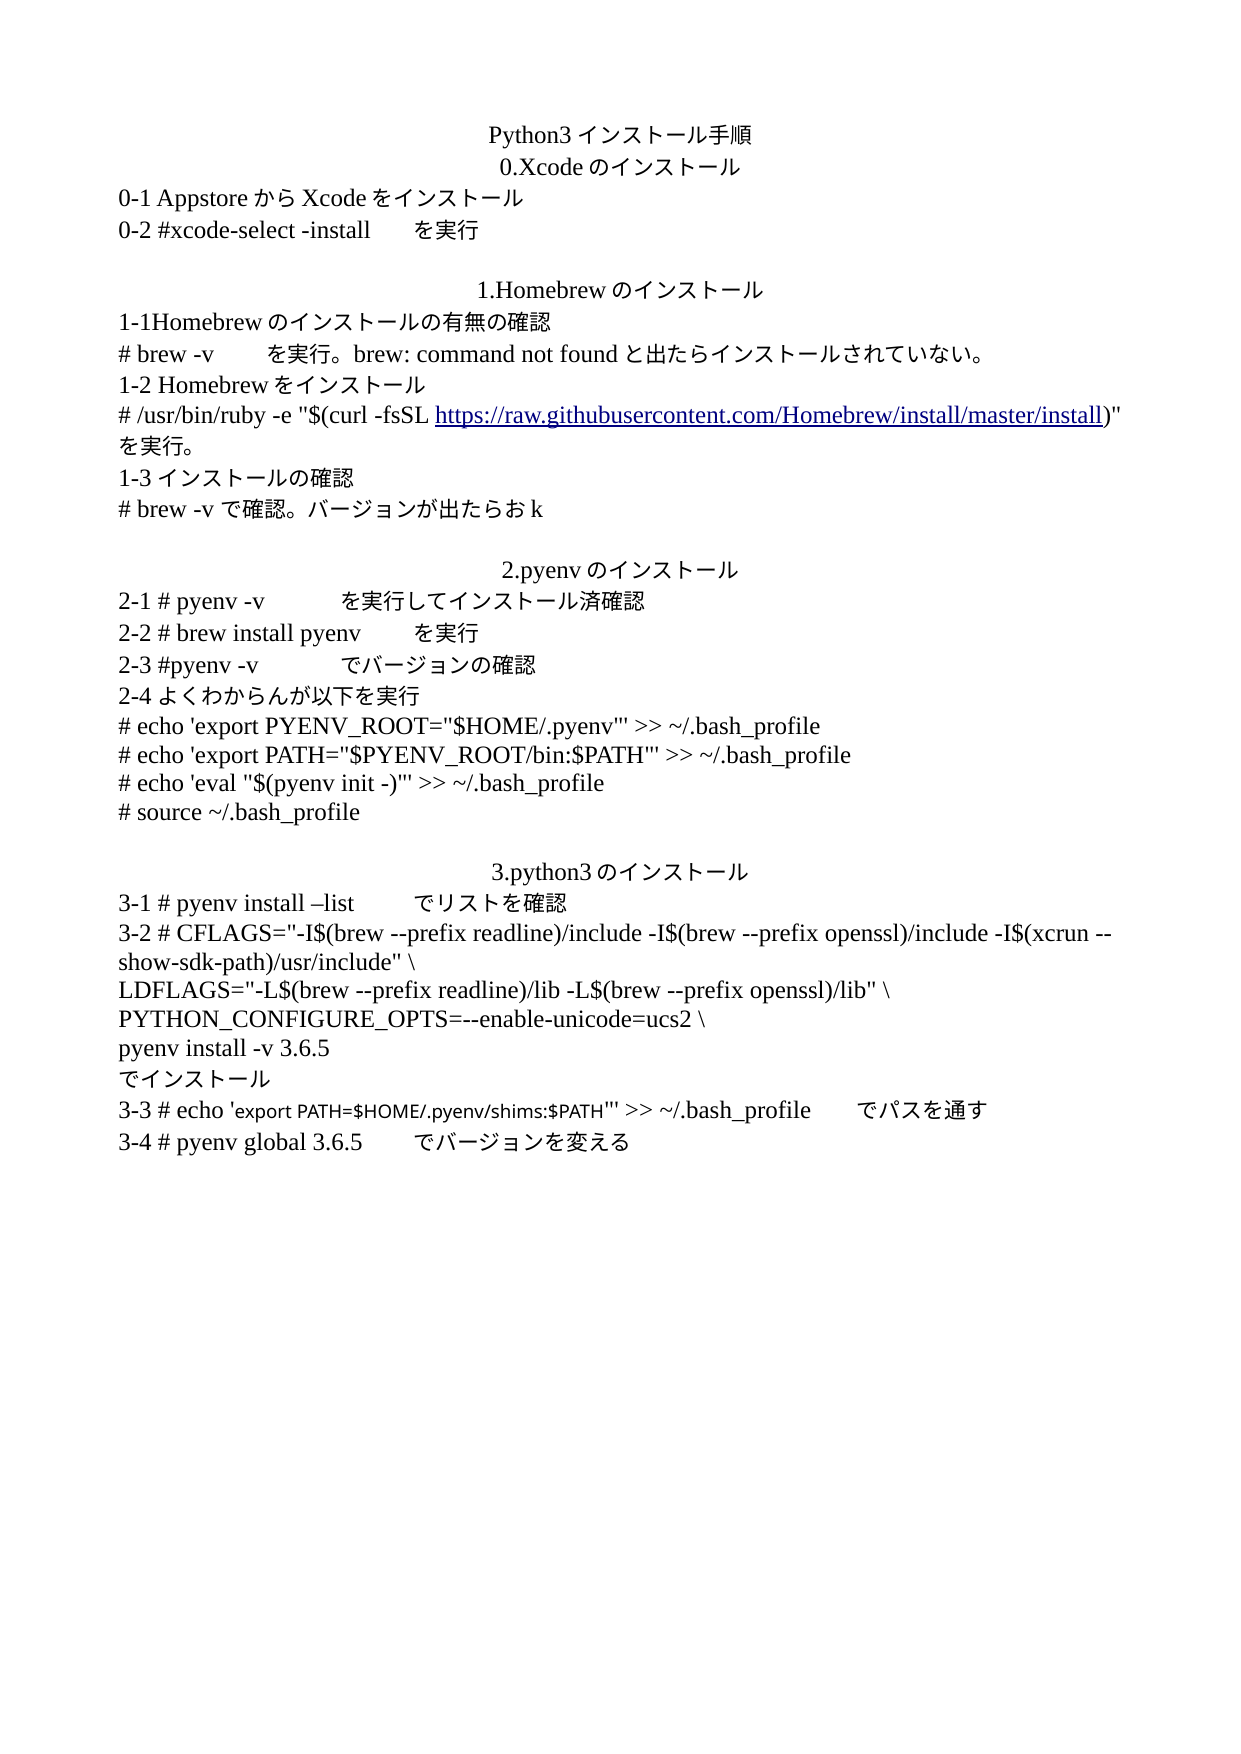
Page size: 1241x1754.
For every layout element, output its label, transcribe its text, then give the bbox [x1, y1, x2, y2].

text 1.Homebrewのインストール [118, 273, 1122, 305]
text 2-4 よくわからんが以下を実行 [118, 679, 1122, 711]
text pyenv install -v 3.6.5 [118, 1033, 1122, 1062]
text 1-1Homebrewのインストールの有無の確認 [118, 305, 1122, 337]
text # echo 'eval "$(pyenv init -)"' >> ~/.bash_profile [118, 768, 1122, 797]
text 2-3 #pyenv -v でバージョンの確認 [118, 648, 1122, 679]
text を実行。 [118, 429, 1122, 461]
text PYTHON_CONFIGURE_OPTS=--enable-unicode=ucs2 \ [118, 1004, 1122, 1033]
text 3.python3のインストール [118, 855, 1122, 886]
text # echo 'export PATH="$PYENV_ROOT/bin:$PATH"' >> ~/.bash_profile [118, 740, 1122, 768]
text # source ~/.bash_profile [118, 797, 1122, 826]
text 0-1 AppstoreからXcodeをインストール [118, 181, 1122, 213]
text # echo 'export PYENV_ROOT="$HOME/.pyenv"' >> ~/.bash_profile [118, 711, 1122, 740]
text Python3 インストール手順 [118, 118, 1122, 150]
text 1-2 Homebrewをインストール [118, 368, 1122, 400]
text 2-2 # brew install pyenv を実行 [118, 616, 1122, 648]
text LDFLAGS="-L$(brew --prefix readline)/lib -L$(brew --prefix openssl)/lib" \ [118, 976, 1122, 1004]
text 2-1 # pyenv -v を実行してインストール済確認 [118, 584, 1122, 616]
text 0.Xcodeのインストール [118, 150, 1122, 181]
text 0-2 #xcode-select -install を実行 [118, 213, 1122, 245]
text 1-3 インストールの確認 [118, 461, 1122, 492]
text 3-1 # pyenv install –list でリストを確認 [118, 886, 1122, 918]
text でインストール [118, 1062, 1122, 1093]
text 3-3 # echo 'export PATH=$HOME/.pyenv/shims:$PATH"' >> ~/.bash_profile でパスを通す [118, 1093, 1122, 1125]
text 3-4 # pyenv global 3.6.5 でバージョンを変える [118, 1125, 1122, 1157]
text # brew -v で確認。バージョンが出たらおk [118, 492, 1122, 524]
text # brew -v を実行。brew: command not foundと出たらインストールされていない。 [118, 337, 1122, 368]
text # /usr/bin/ruby -e "$(curl -fsSL https://raw.githubusercontent.com/Homebrew/install/master/install)" [118, 400, 1122, 429]
text 3-2 # CFLAGS="-I$(brew --prefix readline)/include -I$(brew --prefix openssl)/include -I$(xcrun --show-sdk-path)/usr/include" \ [118, 918, 1122, 976]
text 2.pyenvのインストール [118, 553, 1122, 584]
